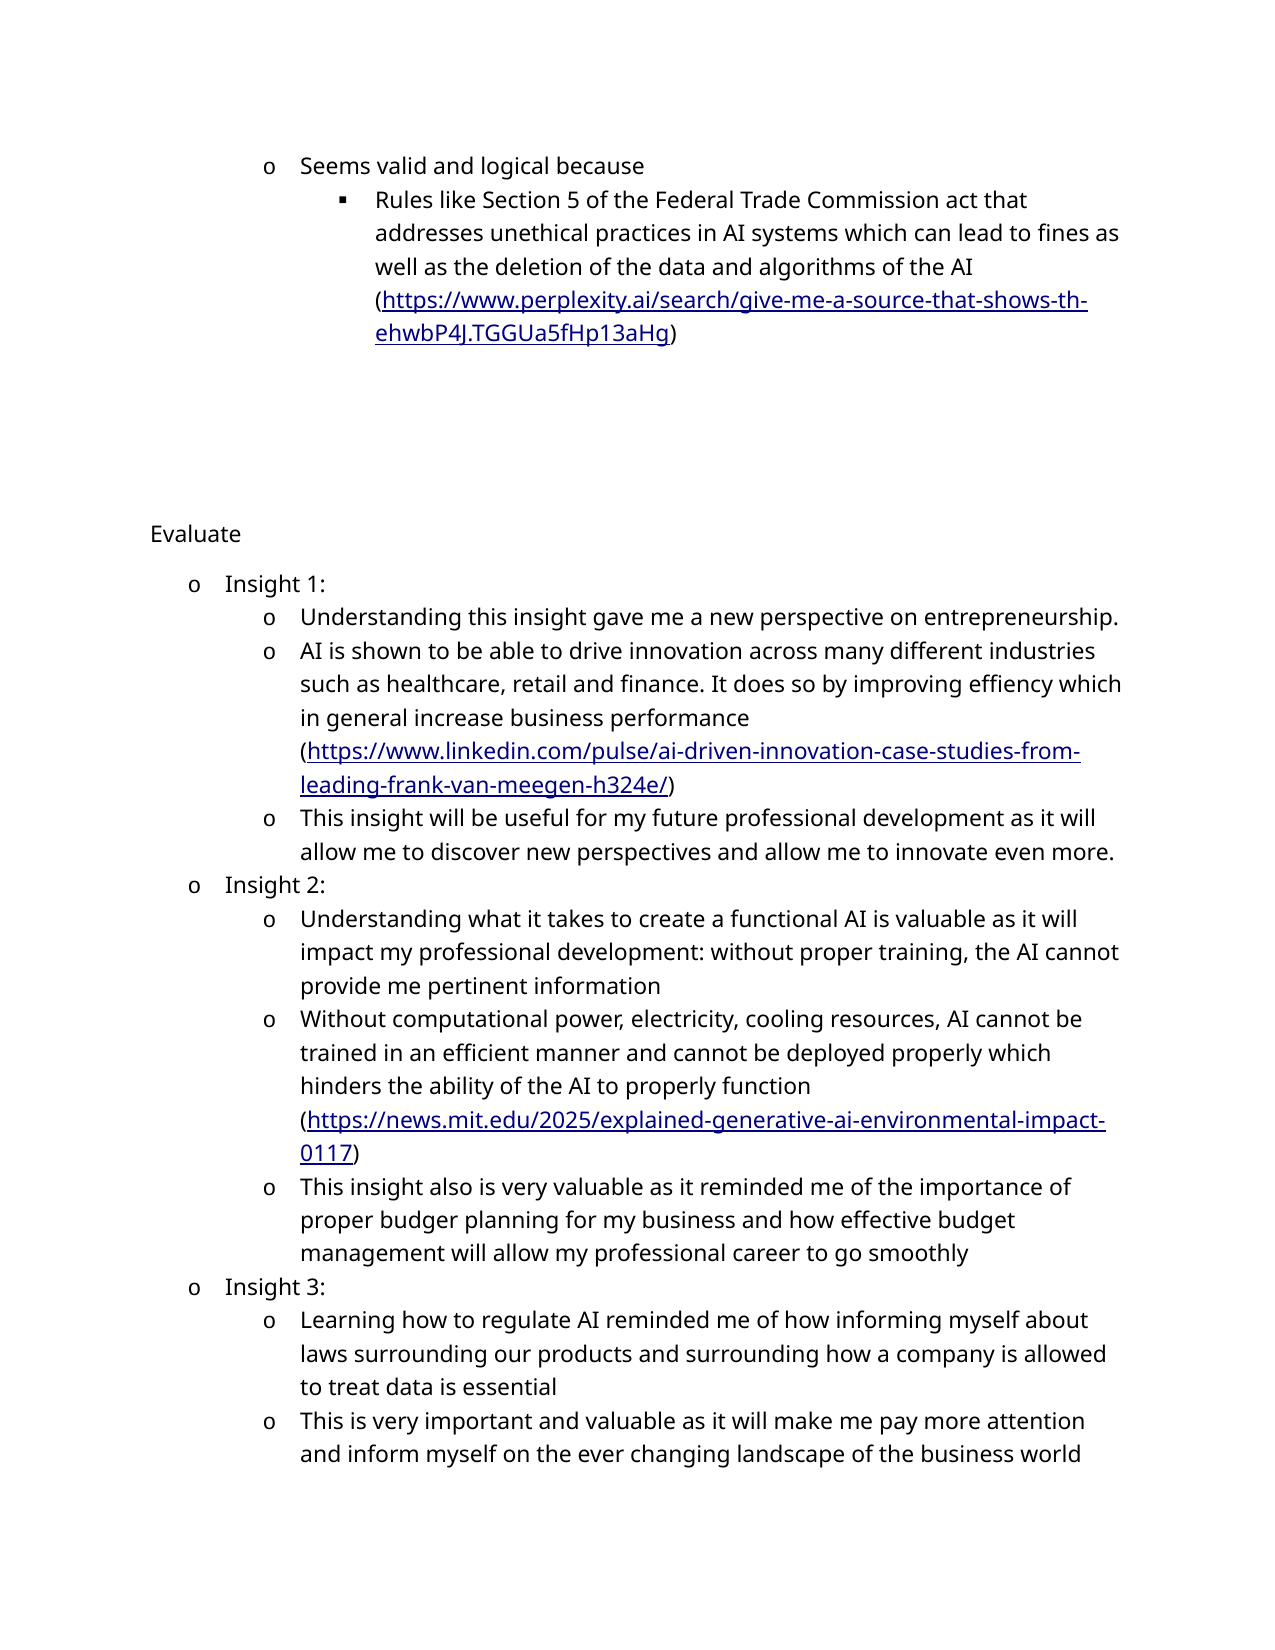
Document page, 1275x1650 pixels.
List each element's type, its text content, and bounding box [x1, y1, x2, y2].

list Learning how to regulate AI reminded me of how informing myself about laws surrounding our products and surrounding how a company is allowed to treat data is essential [262, 1304, 1125, 1403]
list This insight also is very valuable as it reminded me of the importance of proper budger planning for my business and how effective budget management will allow my professional career to go smoothly [262, 1170, 1125, 1269]
list Understanding this insight gave me a new perspective on entrepreneurship. [262, 601, 1125, 633]
list This insight will be useful for my future professional development as it will allow me to discover new perspectives and allow me to innovate even more. [262, 802, 1125, 867]
list Without computational power, electricity, cooling resources, AI cannot be trained in an efficient manner and cannot be deployed properly which hinders the ability of the AI to properly function (https://news.mit.edu/2025/explained-generative-ai-environmental-impact-0117) [262, 1003, 1125, 1168]
list Insight 1: [187, 568, 1125, 599]
list Rules like Section 5 of the Federal Trade Commission act that addresses unethical practices in AI systems which can lead to fines as well as the deletion of the data and algorithms of the AI (https://www.perplexity.ai/search/give-me-a-source-that-shows-th-ehwbP4J.TGGUa5fHp13aHg) [337, 183, 1125, 348]
list AI is shown to be able to drive innovation across many different industries such as healthcare, retail and finance. It does so by improving effiency which in general increase business performance (https://www.linkedin.com/pulse/ai-driven-innovation-case-studies-from-leading-frank-van-meegen-h324e/) [262, 635, 1125, 800]
list Seems valid and logical because [262, 150, 1125, 181]
text Evaluate [150, 518, 1125, 549]
list Insight 3: [187, 1271, 1125, 1302]
list This is very important and valuable as it will make me pay more attention and inform myself on the ever changing landscape of the business world [262, 1405, 1125, 1469]
list Understanding what it takes to create a functional AI is valuable as it will impact my professional development: without proper training, the AI cannot provide me pertinent information [262, 903, 1125, 1001]
list Insight 2: [187, 869, 1125, 901]
